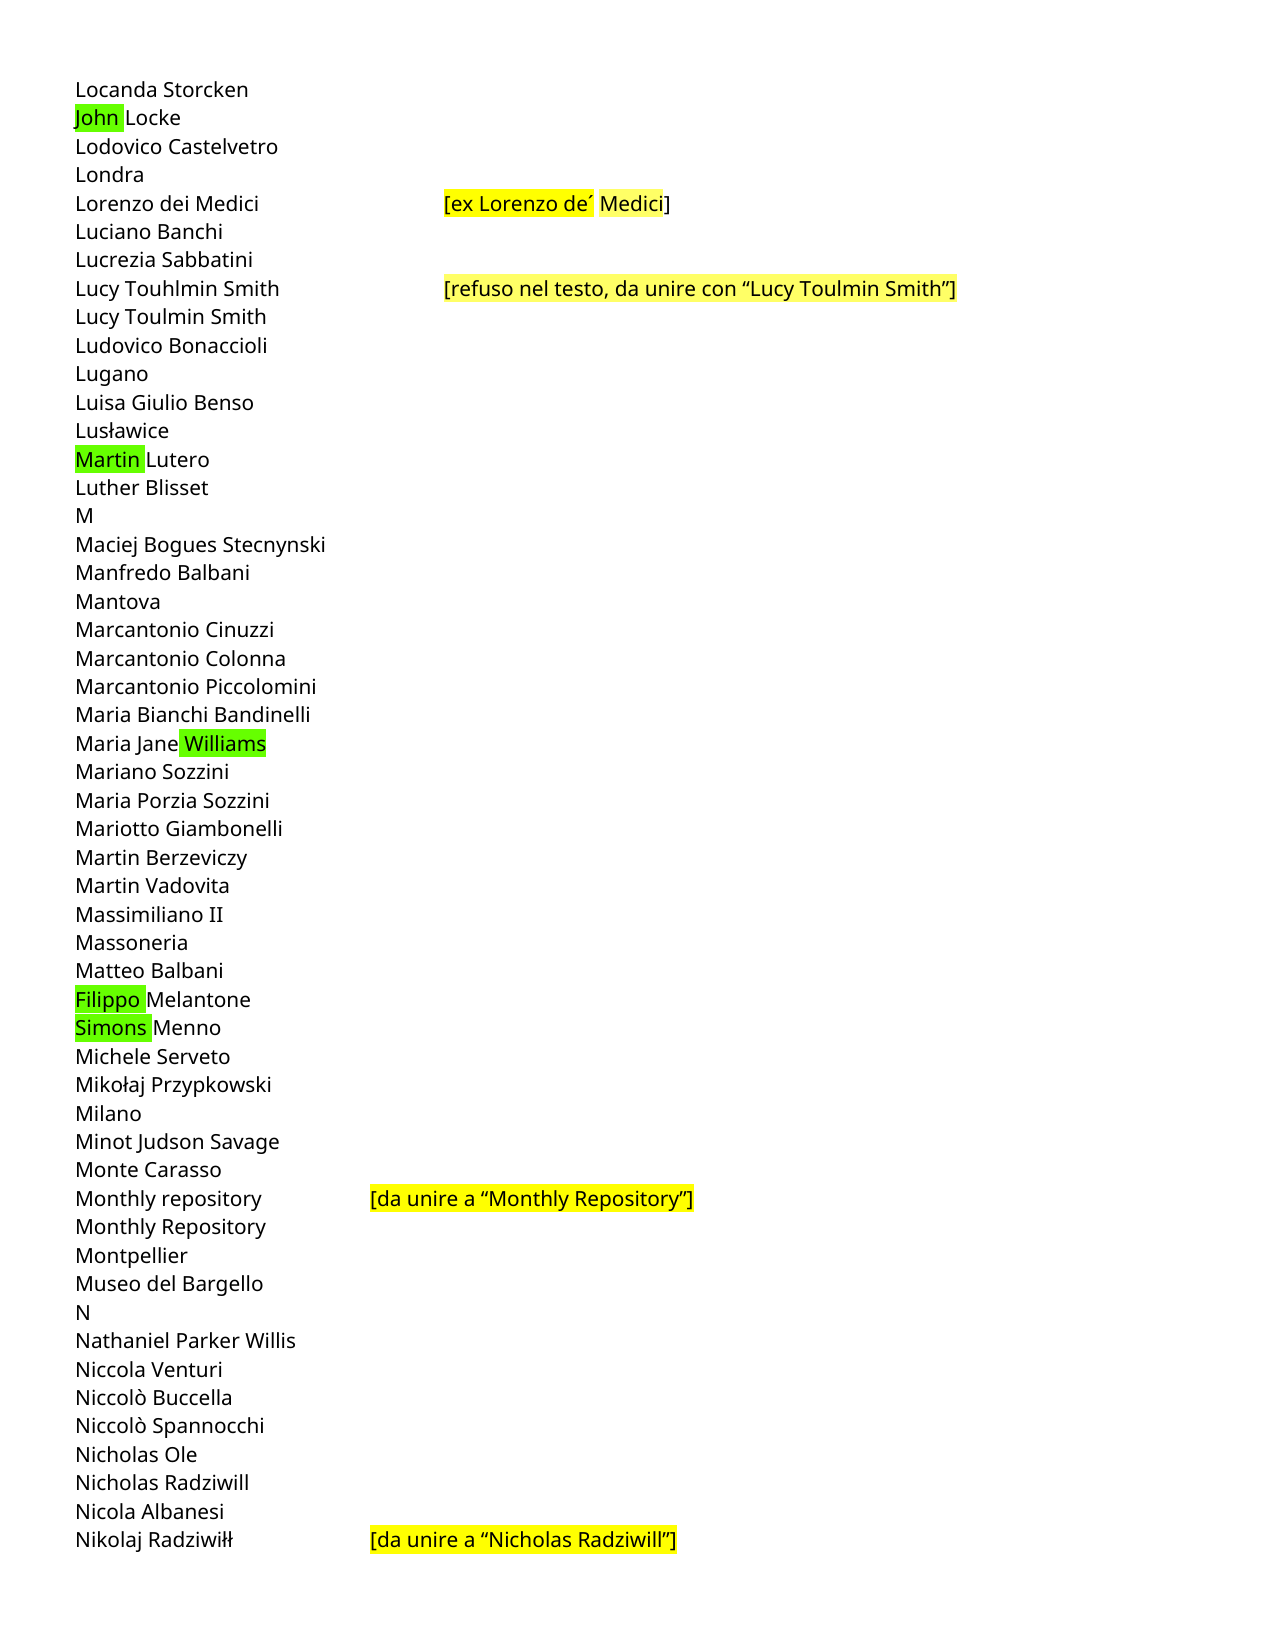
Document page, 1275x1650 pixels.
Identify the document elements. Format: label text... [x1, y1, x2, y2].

text Mikołaj Przypkowski [75, 1070, 1200, 1099]
text Locanda Storcken [75, 75, 1200, 103]
text Nicholas Ole [75, 1440, 1200, 1468]
text Manfredo Balbani [75, 558, 1200, 587]
text Monte Carasso [75, 1156, 1200, 1184]
text Maria Bianchi Bandinelli [75, 701, 1200, 729]
text Londra [75, 160, 1200, 189]
text Mariotto Giambonelli [75, 814, 1200, 843]
text Simons Menno [75, 1013, 1200, 1042]
text John Locke [75, 103, 1200, 132]
text Niccola Venturi [75, 1355, 1200, 1383]
text Monthly Repository [75, 1212, 1200, 1241]
text Luisa Giulio Benso [75, 388, 1200, 416]
text Lugano [75, 359, 1200, 388]
text Marcantonio Piccolomini [75, 672, 1200, 701]
text Mariano Sozzini [75, 757, 1200, 786]
text Maria Jane Williams [75, 729, 1200, 757]
text Maria Porzia Sozzini [75, 786, 1200, 814]
text Maciej Bogues Stecnynski [75, 530, 1200, 558]
text Lucrezia Sabbatini [75, 246, 1200, 274]
text Monthly repository [da unire a “Monthly Repository”] [75, 1184, 1200, 1212]
text Milano [75, 1099, 1200, 1127]
text N [75, 1298, 1200, 1326]
text Nikolaj Radziwiłł [da unire a “Nicholas Radziwill”] [75, 1525, 1200, 1554]
text Luciano Banchi [75, 217, 1200, 246]
text Nathaniel Parker Willis [75, 1326, 1200, 1355]
text Martin Berzeviczy [75, 843, 1200, 871]
text Martin Vadovita [75, 871, 1200, 900]
text Museo del Bargello [75, 1269, 1200, 1298]
text Mantova [75, 587, 1200, 615]
text Marcantonio Colonna [75, 644, 1200, 672]
text Lusławice [75, 416, 1200, 445]
text M [75, 502, 1200, 530]
text Nicola Albanesi [75, 1497, 1200, 1525]
text Lorenzo dei Medici [ex Lorenzo de´ Medici] [75, 189, 1200, 217]
text Ludovico Bonaccioli [75, 331, 1200, 359]
text Minot Judson Savage [75, 1127, 1200, 1156]
text Matteo Balbani [75, 957, 1200, 985]
text Niccolò Spannocchi [75, 1412, 1200, 1440]
text Massoneria [75, 928, 1200, 957]
text Nicholas Radziwill [75, 1468, 1200, 1497]
text Montpellier [75, 1241, 1200, 1269]
text Luther Blisset [75, 473, 1200, 502]
text Lucy Toulmin Smith [75, 302, 1200, 331]
text Lodovico Castelvetro [75, 132, 1200, 160]
text Marcantonio Cinuzzi [75, 615, 1200, 644]
text Michele Serveto [75, 1042, 1200, 1070]
text Martin Lutero [75, 445, 1200, 473]
text Massimiliano II [75, 900, 1200, 928]
text Niccolò Buccella [75, 1383, 1200, 1412]
text Lucy Touhlmin Smith [refuso nel testo, da unire con “Lucy Toulmin Smith”] [75, 274, 1200, 302]
text Filippo Melantone [75, 985, 1200, 1013]
